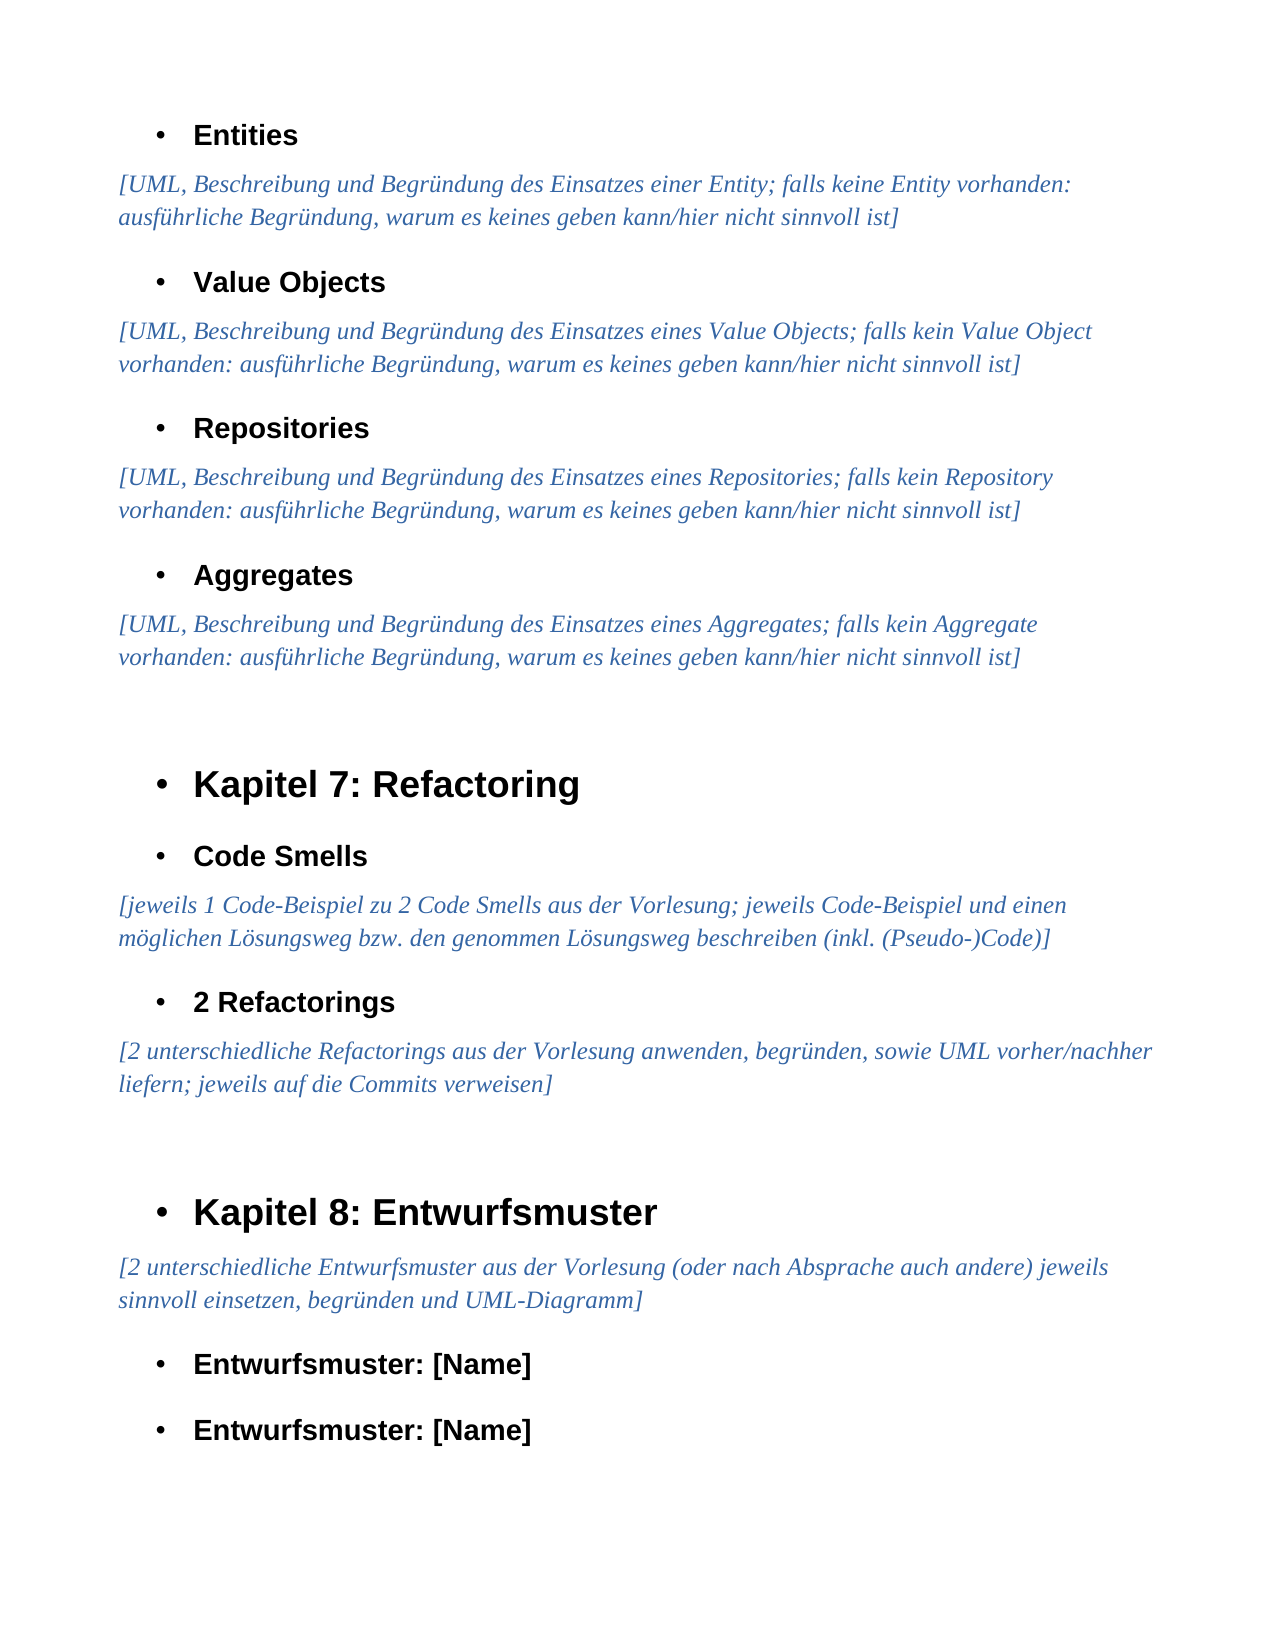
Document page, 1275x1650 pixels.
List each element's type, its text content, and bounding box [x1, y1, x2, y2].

text [UML, Beschreibung und Begründung des Einsatzes eines Value Objects; falls kein Value Object vorhanden: ausführliche Begründung, warum es keines geben kann/hier nicht sinnvoll ist] [118, 316, 1157, 378]
list 2 Refactorings [156, 985, 1157, 1019]
text [2 unterschiedliche Refactorings aus der Vorlesung anwenden, begründen, sowie UML vorher/nachher liefern; jeweils auf die Commits verweisen] [118, 1036, 1157, 1098]
text [UML, Beschreibung und Begründung des Einsatzes einer Entity; falls keine Entity vorhanden: ausführliche Begründung, warum es keines geben kann/hier nicht sinnvoll ist] [118, 169, 1157, 231]
list Aggregates [156, 557, 1157, 591]
list Entwurfsmuster: [Name] [156, 1347, 1157, 1381]
text [UML, Beschreibung und Begründung des Einsatzes eines Aggregates; falls kein Aggregate vorhanden: ausführliche Begründung, warum es keines geben kann/hier nicht sinnvoll ist] [118, 609, 1157, 671]
list Code Smells [156, 839, 1157, 872]
list Kapitel 8: Entwurfsmuster [156, 1190, 1157, 1233]
list Kapitel 7: Refactoring [156, 762, 1157, 805]
text [UML, Beschreibung und Begründung des Einsatzes eines Repositories; falls kein Repository vorhanden: ausführliche Begründung, warum es keines geben kann/hier nicht sinnvoll ist] [118, 462, 1157, 524]
list Repositories [156, 411, 1157, 445]
text [2 unterschiedliche Entwurfsmuster aus der Vorlesung (oder nach Absprache auch andere) jeweils sinnvoll einsetzen, begründen und UML-Diagramm] [118, 1252, 1157, 1314]
list Entities [156, 118, 1157, 152]
list Entwurfsmuster: [Name] [156, 1413, 1157, 1447]
text [jeweils 1 Code-Beispiel zu 2 Code Smells aus der Vorlesung; jeweils Code-Beispiel und einen möglichen Lösungsweg bzw. den genommen Lösungsweg beschreiben (inkl. (Pseudo-)Code)] [118, 890, 1157, 952]
list Value Objects [156, 264, 1157, 298]
